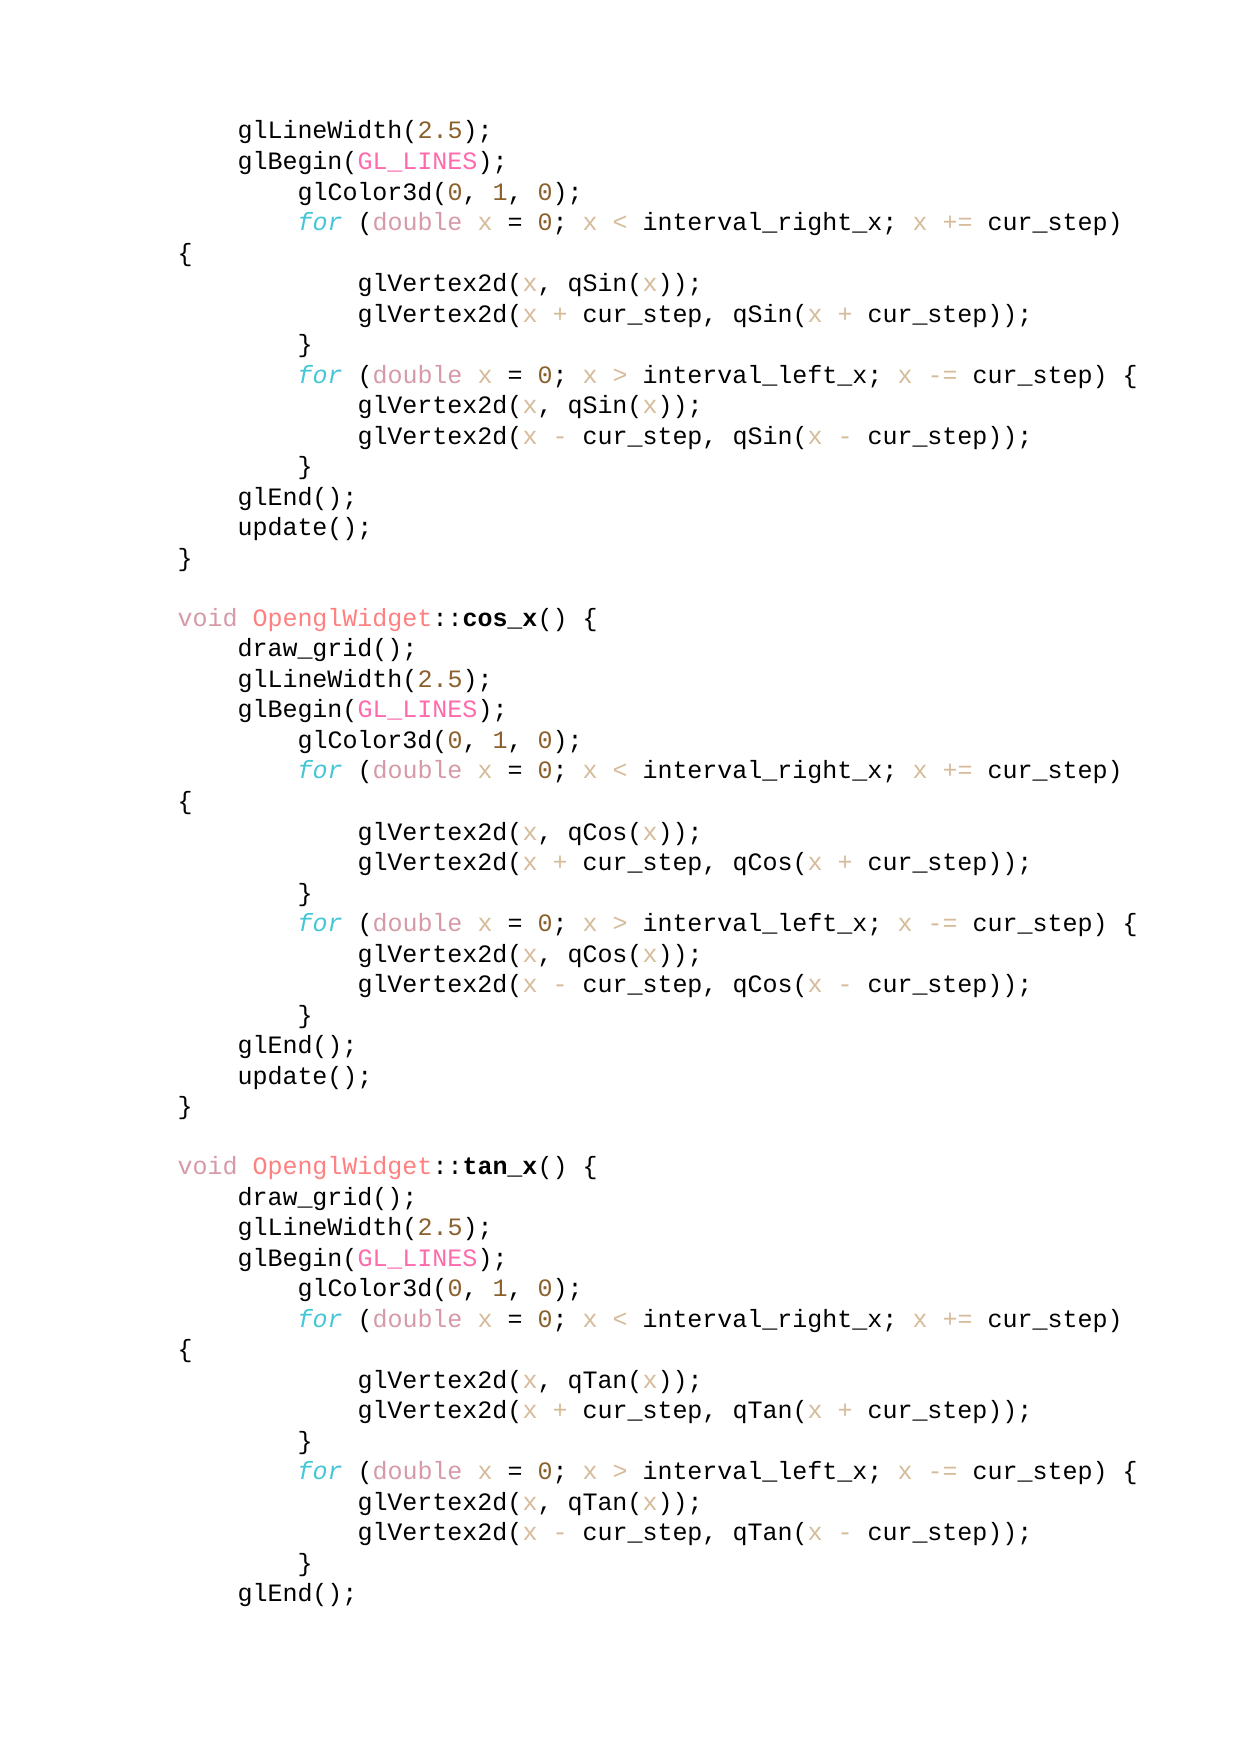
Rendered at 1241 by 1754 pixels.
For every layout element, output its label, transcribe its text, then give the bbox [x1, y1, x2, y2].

text void OpenglWidget::tan_x() { [177, 1154, 1152, 1182]
text glColor3d(0, 1, 0); [177, 1276, 1152, 1304]
text glEnd(); [177, 1581, 1152, 1609]
text for (double x = 0; x < interval_right_x; x += cur_step) { [177, 1306, 1152, 1365]
text glVertex2d(x - cur_step, qTan(x - cur_step)); [177, 1520, 1152, 1548]
text } [177, 1428, 1152, 1457]
text glVertex2d(x + cur_step, qSin(x + cur_step)); [177, 301, 1152, 329]
text glLineWidth(2.5); [177, 1215, 1152, 1243]
text } [177, 332, 1152, 360]
text void OpenglWidget::cos_x() { [177, 605, 1152, 634]
text glLineWidth(2.5); [177, 118, 1152, 146]
text glBegin(GL_LINES); [177, 697, 1152, 725]
text draw_grid(); [177, 636, 1152, 664]
text } [177, 1094, 1152, 1122]
text glVertex2d(x, qCos(x)); [177, 941, 1152, 969]
text glBegin(GL_LINES); [177, 149, 1152, 177]
text glEnd(); [177, 1033, 1152, 1061]
text update(); [177, 515, 1152, 543]
text glVertex2d(x + cur_step, qTan(x + cur_step)); [177, 1398, 1152, 1426]
text } [177, 454, 1152, 482]
text glColor3d(0, 1, 0); [177, 179, 1152, 207]
text glVertex2d(x, qTan(x)); [177, 1367, 1152, 1396]
text } [177, 1551, 1152, 1579]
text } [177, 545, 1152, 574]
text for (double x = 0; x > interval_left_x; x -= cur_step) { [177, 362, 1152, 391]
text glLineWidth(2.5); [177, 666, 1152, 695]
text glVertex2d(x, qTan(x)); [177, 1489, 1152, 1518]
text glVertex2d(x, qCos(x)); [177, 819, 1152, 847]
text for (double x = 0; x < interval_right_x; x += cur_step) { [177, 758, 1152, 817]
text update(); [177, 1063, 1152, 1092]
text } [177, 1002, 1152, 1031]
text glVertex2d(x - cur_step, qSin(x - cur_step)); [177, 423, 1152, 452]
text for (double x = 0; x > interval_left_x; x -= cur_step) { [177, 911, 1152, 939]
text for (double x = 0; x > interval_left_x; x -= cur_step) { [177, 1459, 1152, 1487]
text } [177, 880, 1152, 908]
text glVertex2d(x, qSin(x)); [177, 271, 1152, 299]
text glEnd(); [177, 484, 1152, 513]
text glVertex2d(x + cur_step, qCos(x + cur_step)); [177, 849, 1152, 878]
text glColor3d(0, 1, 0); [177, 727, 1152, 756]
text glVertex2d(x - cur_step, qCos(x - cur_step)); [177, 972, 1152, 1000]
text glVertex2d(x, qSin(x)); [177, 393, 1152, 421]
text glBegin(GL_LINES); [177, 1245, 1152, 1274]
text draw_grid(); [177, 1184, 1152, 1213]
text for (double x = 0; x < interval_right_x; x += cur_step) { [177, 210, 1152, 268]
